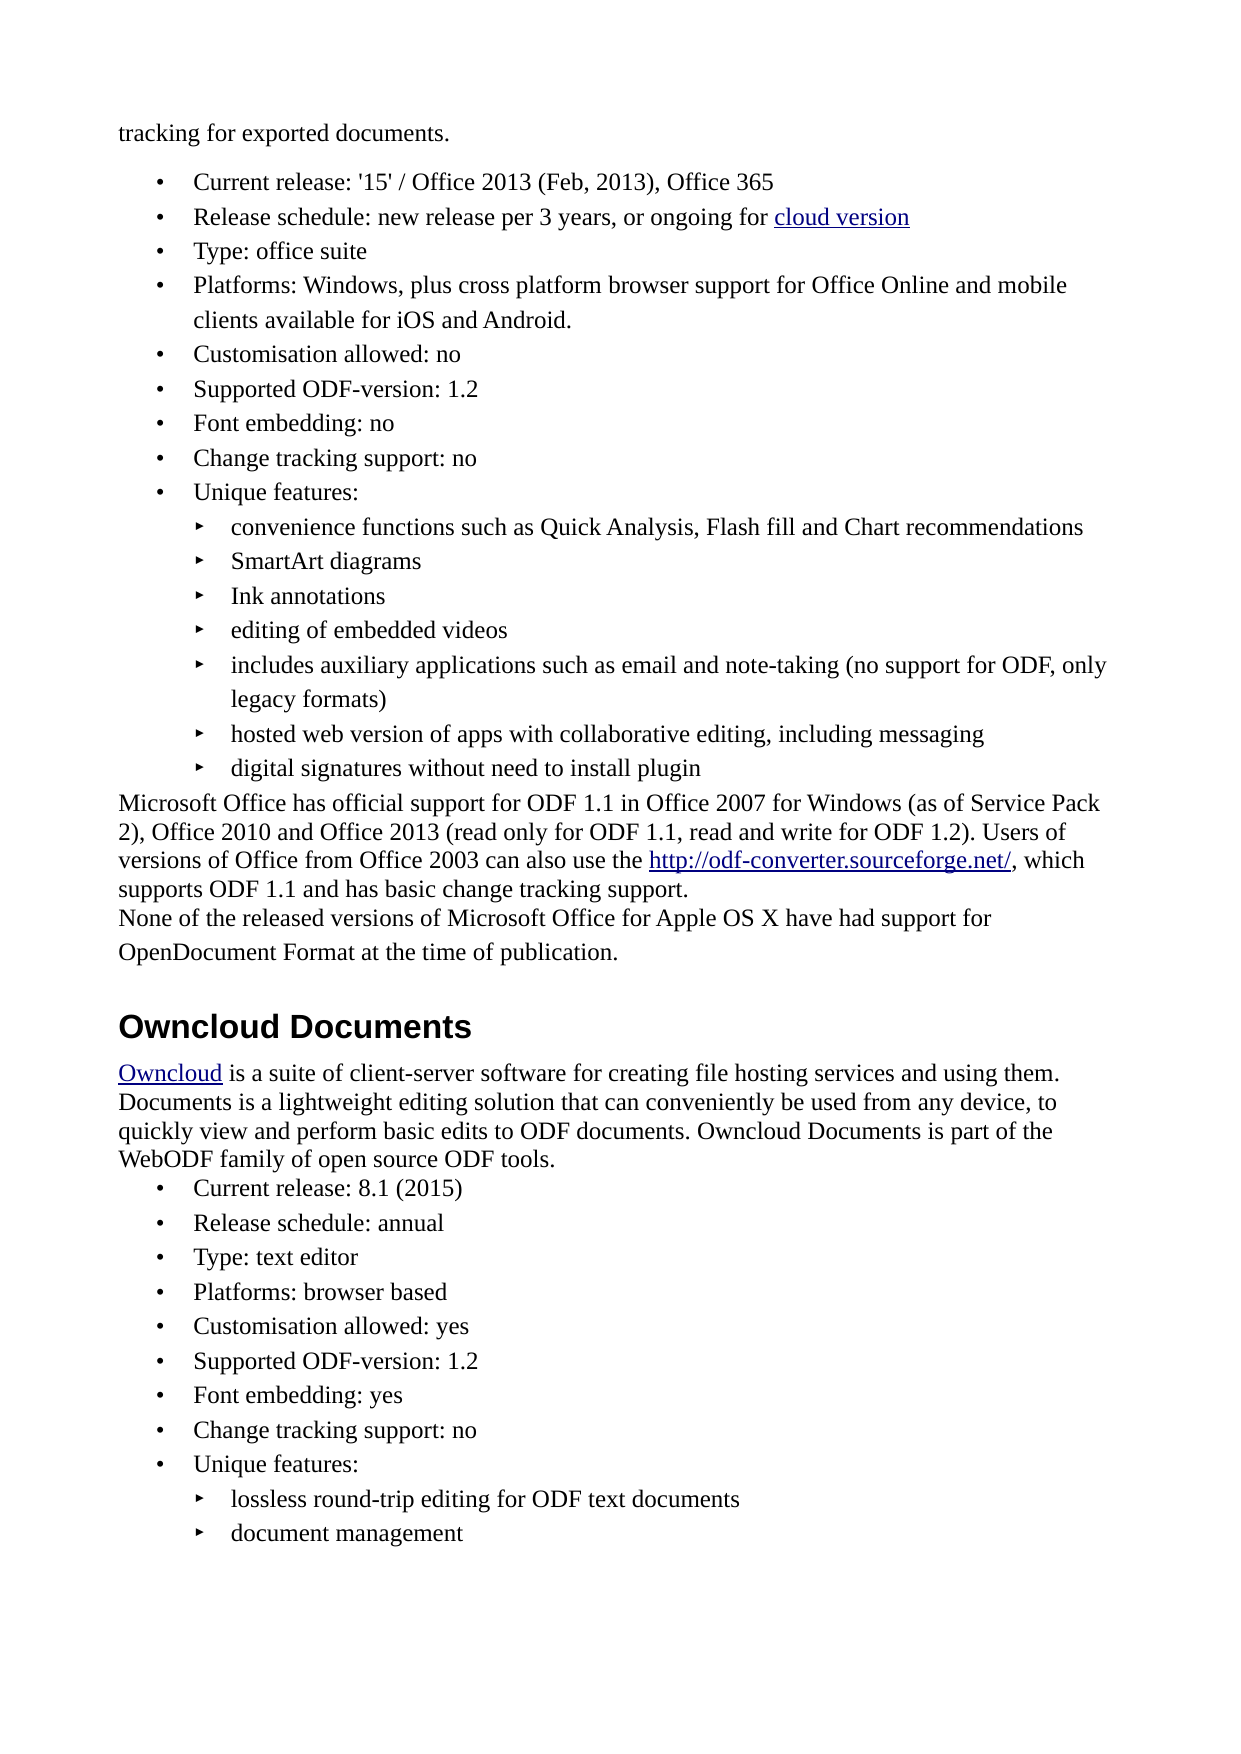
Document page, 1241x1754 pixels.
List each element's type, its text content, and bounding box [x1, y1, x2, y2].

list Unique features: [156, 1449, 1122, 1478]
list digital signatures without need to install plugin [193, 753, 1122, 782]
list Platforms: Windows, plus cross platform browser support for Office Online and mobile clients available for iOS and Android. [156, 271, 1122, 334]
list Supported ODF-version: 1.2 [156, 374, 1122, 403]
list Current release: 8.1 (2015) [156, 1173, 1122, 1202]
list Change tracking support: no [156, 1415, 1122, 1443]
list editing of embedded videos [193, 615, 1122, 644]
list lossless round-trip editing for ODF text documents [193, 1484, 1122, 1512]
list Type: text editor [156, 1242, 1122, 1271]
list Release schedule: new release per 3 years, or ongoing for cloud version [156, 202, 1122, 230]
list Unique features: [156, 477, 1122, 506]
list SmartArt diagrams [193, 546, 1122, 575]
list hosted web version of apps with collaborative editing, including messaging [193, 719, 1122, 748]
text None of the released versions of Microsoft Office for Apple OS X have had support for OpenDocument Format at the time of publication. [118, 903, 1122, 966]
text tracking for exported documents. [118, 118, 1122, 147]
list Customisation allowed: yes [156, 1311, 1122, 1340]
list Type: office suite [156, 236, 1122, 265]
list Ink annotations [193, 581, 1122, 610]
list convenience functions such as Quick Analysis, Flash fill and Chart recommendations [193, 512, 1122, 541]
list Current release: '15' / Office 2013 (Feb, 2013), Office 365 [156, 167, 1122, 196]
list document management [193, 1518, 1122, 1547]
list Customisation allowed: no [156, 339, 1122, 368]
text Microsoft Office has official support for ODF 1.1 in Office 2007 for Windows (as of Service Pack 2), Office 2010 and Office 2013 (read only for ODF 1.1, read and write for ODF 1.2). Users of versions of Office from Office 2003 can also use the http://odf-converter.sourceforge.net/, which supports ODF 1.1 and has basic change tracking support. [118, 788, 1122, 903]
list Change tracking support: no [156, 443, 1122, 472]
list Release schedule: annual [156, 1208, 1122, 1237]
text Owncloud is a suite of client-server software for creating file hosting services and using them. Documents is a lightweight editing solution that can conveniently be used from any device, to quickly view and perform basic edits to ODF documents. Owncloud Documents is part of the WebODF family of open source ODF tools. [118, 1058, 1122, 1173]
list Platforms: browser based [156, 1277, 1122, 1306]
list Font embedding: yes [156, 1380, 1122, 1409]
list Supported ODF-version: 1.2 [156, 1346, 1122, 1374]
list Font embedding: no [156, 408, 1122, 437]
list includes auxiliary applications such as email and note-taking (no support for ODF, only legacy formats) [193, 650, 1122, 713]
subtitle Owncloud Documents [118, 1007, 1122, 1046]
